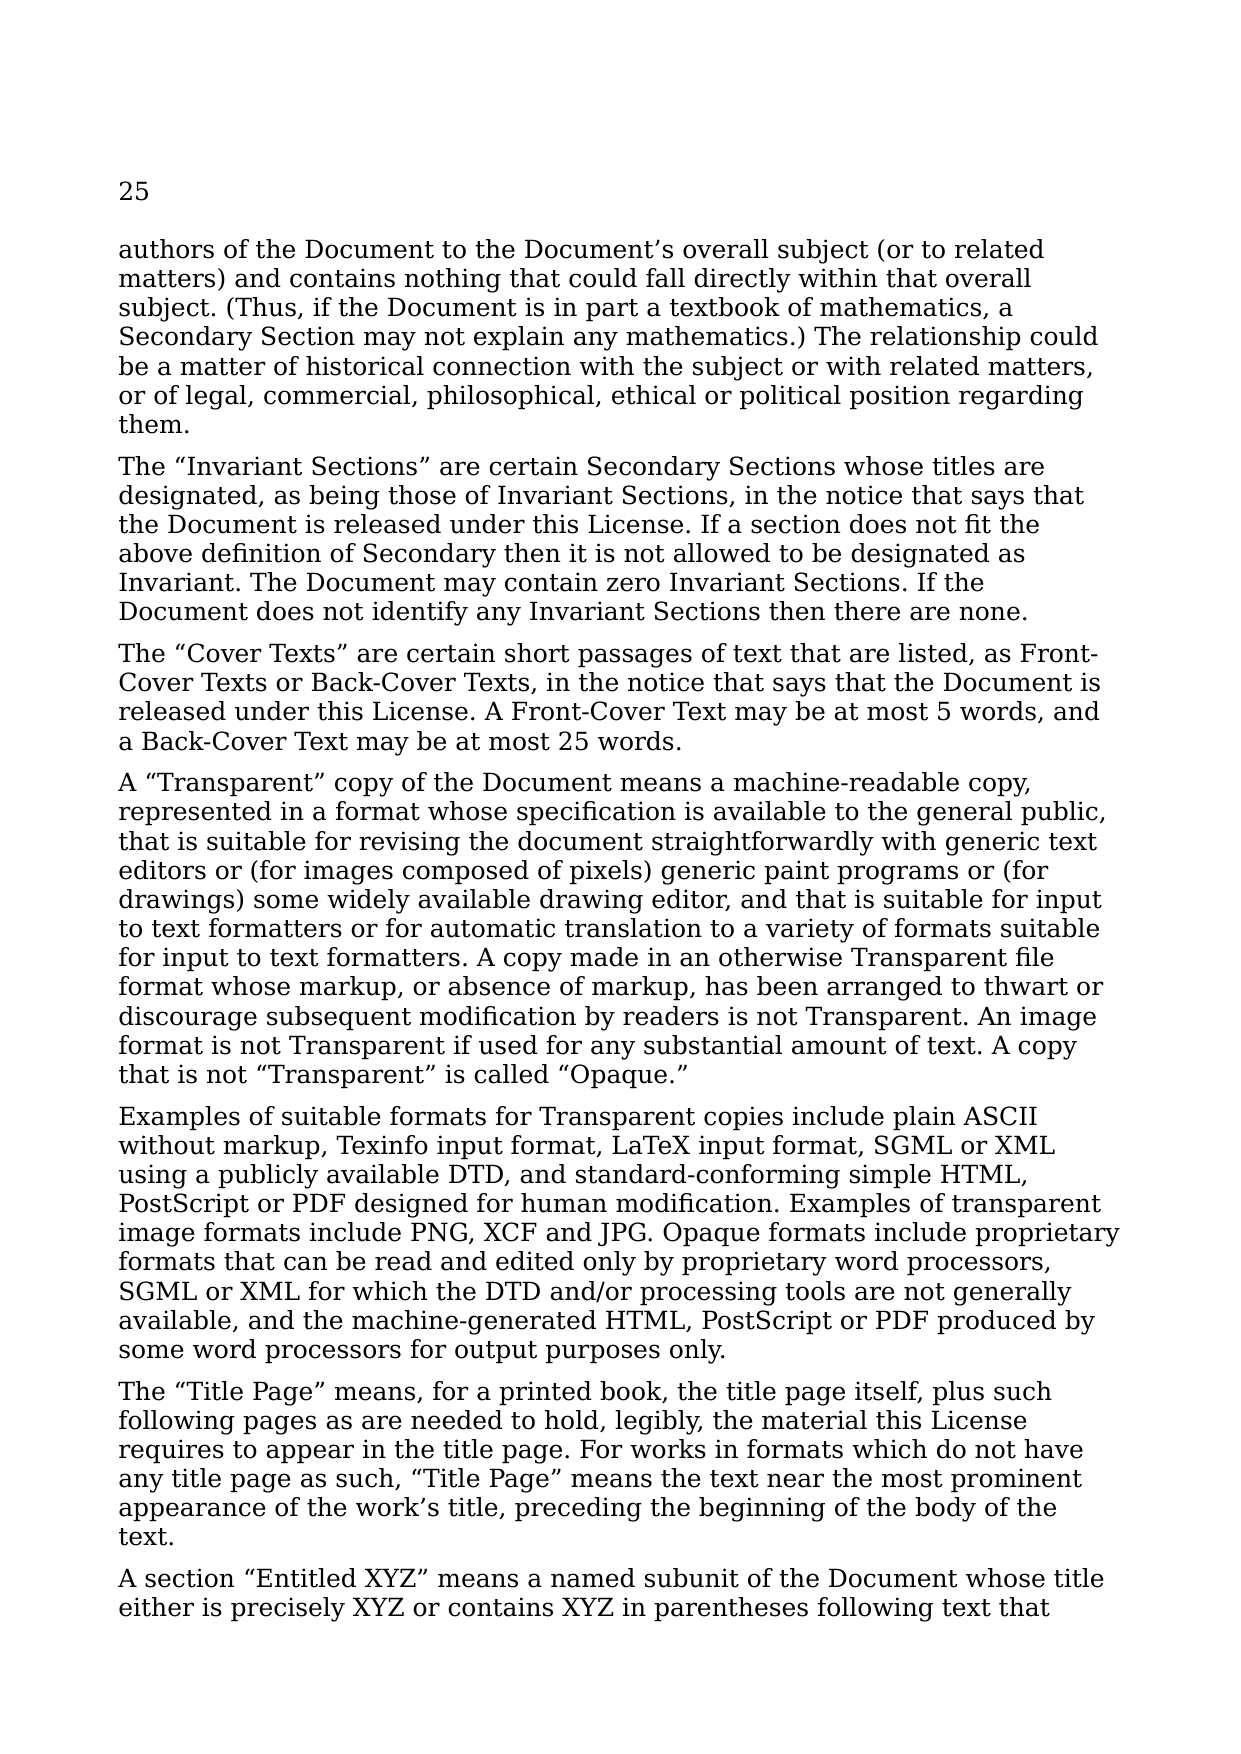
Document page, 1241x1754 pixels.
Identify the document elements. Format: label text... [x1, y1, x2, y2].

text Examples of suitable formats for Transparent copies include plain ASCII without markup, Texinfo input format, LaTeX input format, SGML or XML using a publicly available DTD, and standard-conforming simple HTML, PostScript or PDF designed for human modification. Examples of transparent image formats include PNG, XCF and JPG. Opaque formats include proprietary formats that can be read and edited only by proprietary word processors, SGML or XML for which the DTD and/or processing tools are not generally available, and the machine-generated HTML, PostScript or PDF produced by some word processors for output purposes only. [118, 1102, 1122, 1364]
text authors of the Document to the Document’s overall subject (or to related matters) and contains nothing that could fall directly within that overall subject. (Thus, if the Document is in part a textbook of mathematics, a Secondary Section may not explain any mathematics.) The relationship could be a matter of historical connection with the subject or with related matters, or of legal, commercial, philosophical, ethical or political position regarding them. [118, 235, 1122, 439]
text The “Title Page” means, for a printed book, the title page itself, plus such following pages as are needed to hold, legibly, the material this License requires to appear in the title page. For works in formats which do not have any title page as such, “Title Page” means the text near the most prominent appearance of the work’s title, preceding the beginning of the body of the text. [118, 1377, 1122, 1552]
text A section “Entitled XYZ” means a named subunit of the Document whose title either is precisely XYZ or contains XYZ in parentheses following text that [118, 1564, 1122, 1623]
text The “Cover Texts” are certain short passages of text that are listed, as Front-Cover Texts or Back-Cover Texts, in the notice that says that the Document is released under this License. A Front-Cover Text may be at most 5 words, and a Back-Cover Text may be at most 25 words. [118, 639, 1122, 756]
text The “Invariant Sections” are certain Secondary Sections whose titles are designated, as being those of Invariant Sections, in the notice that says that the Document is released under this License. If a section does not fit the above definition of Secondary then it is not allowed to be designated as Invariant. The Document may contain zero Invariant Sections. If the Document does not identify any Invariant Sections then there are none. [118, 452, 1122, 627]
text A “Transparent” copy of the Document means a machine-readable copy, represented in a format whose specification is available to the general public, that is suitable for revising the document straightforwardly with generic text editors or (for images composed of pixels) generic paint programs or (for drawings) some widely available drawing editor, and that is suitable for input to text formatters or for automatic translation to a variety of formats suitable for input to text formatters. A copy made in an otherwise Transparent file format whose markup, or absence of markup, has been arranged to thwart or discourage subsequent modification by readers is not Transparent. An image format is not Transparent if used for any substantial amount of text. A copy that is not “Transparent” is called “Opaque.” [118, 768, 1122, 1089]
